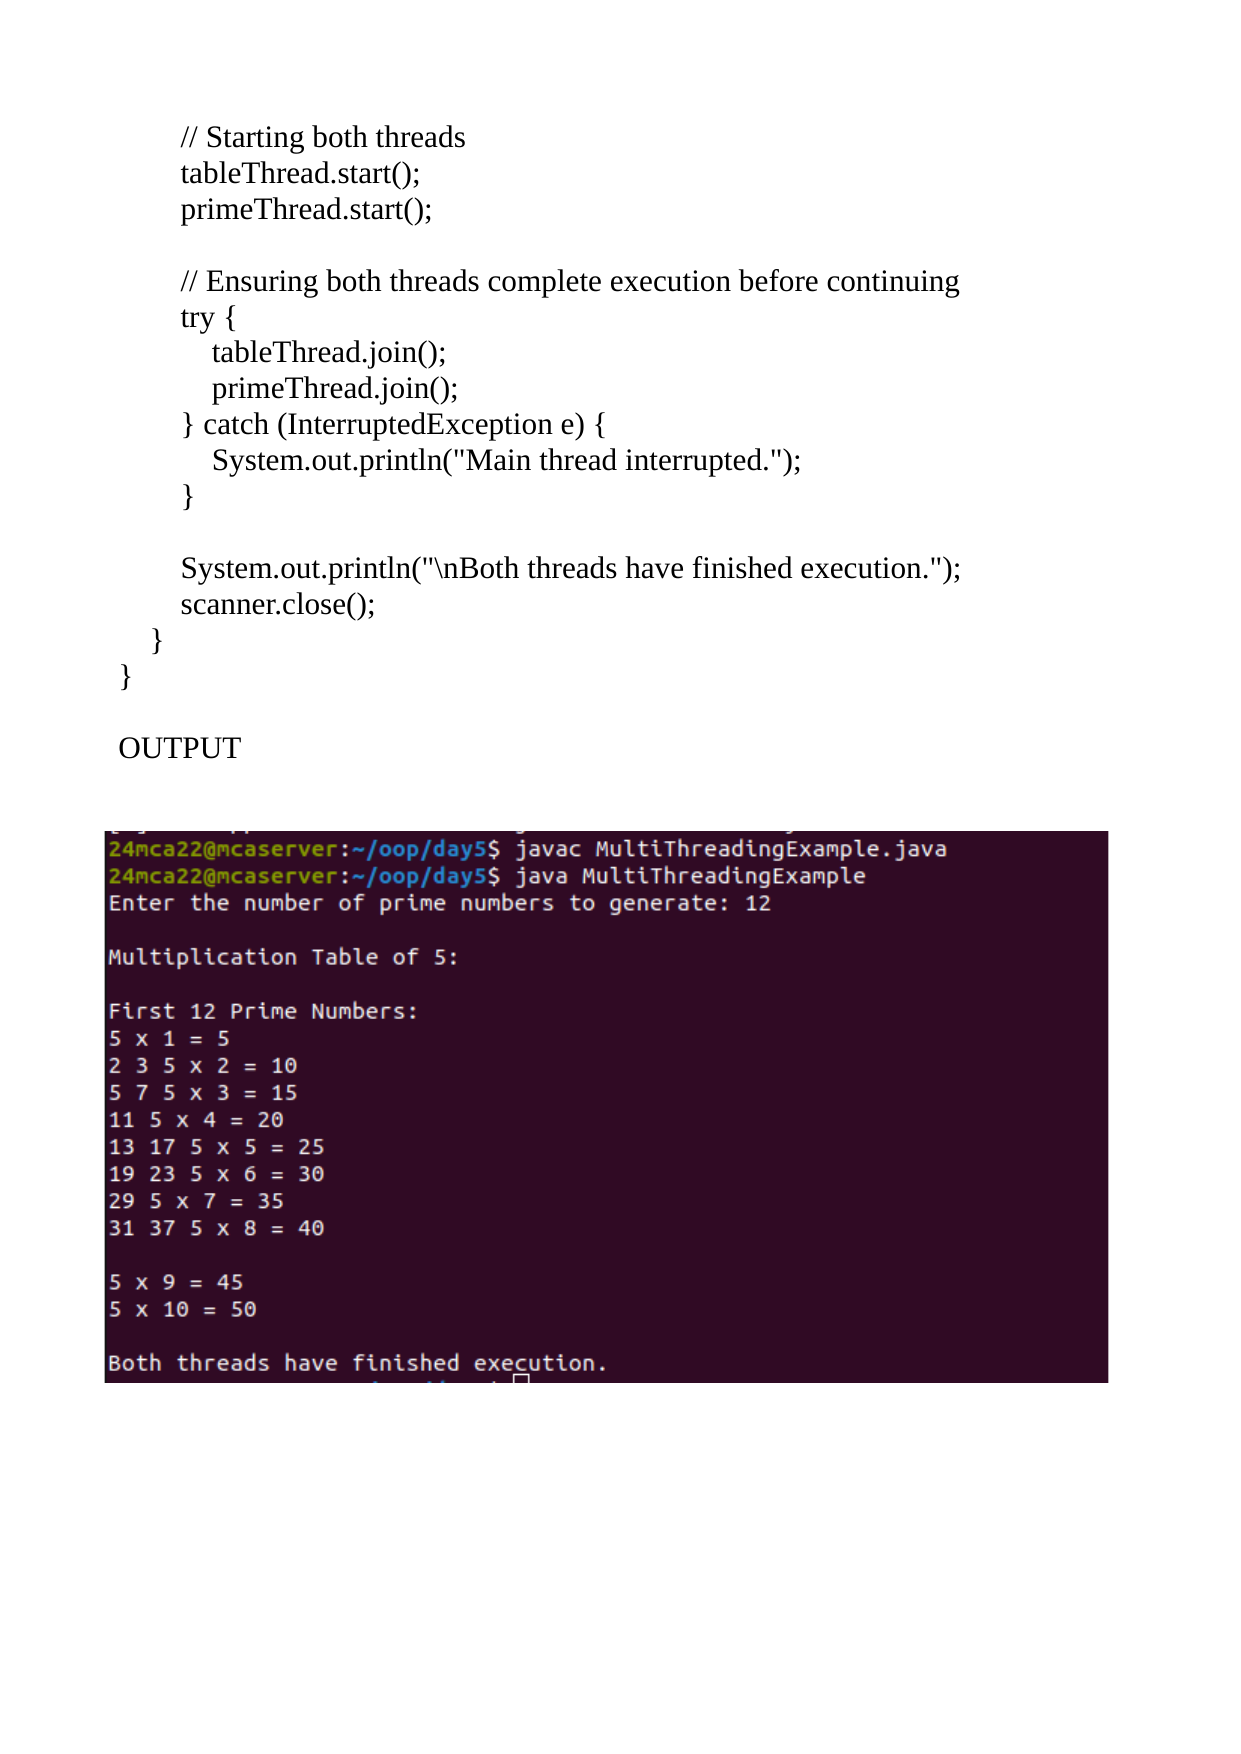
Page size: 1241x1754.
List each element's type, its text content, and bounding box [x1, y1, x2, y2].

text } catch (InterruptedException e) { [118, 406, 1122, 442]
text // Ensuring both threads complete execution before continuing [118, 262, 1122, 298]
text tableThread.join(); [118, 334, 1122, 370]
text } [118, 621, 1122, 657]
text primeThread.join(); [118, 370, 1122, 406]
text tableThread.start(); [118, 154, 1122, 190]
text } [118, 657, 1122, 693]
text try { [118, 298, 1122, 334]
text OUTPUT [118, 729, 1122, 765]
text // Starting both threads [118, 118, 1122, 154]
text primeThread.start(); [118, 190, 1122, 226]
text } [118, 477, 1122, 513]
text System.out.println("\nBoth threads have finished execution."); [118, 549, 1122, 585]
text scanner.close(); [118, 585, 1122, 621]
text System.out.println("Main thread interrupted."); [118, 442, 1122, 477]
picture [104, 831, 1109, 1383]
